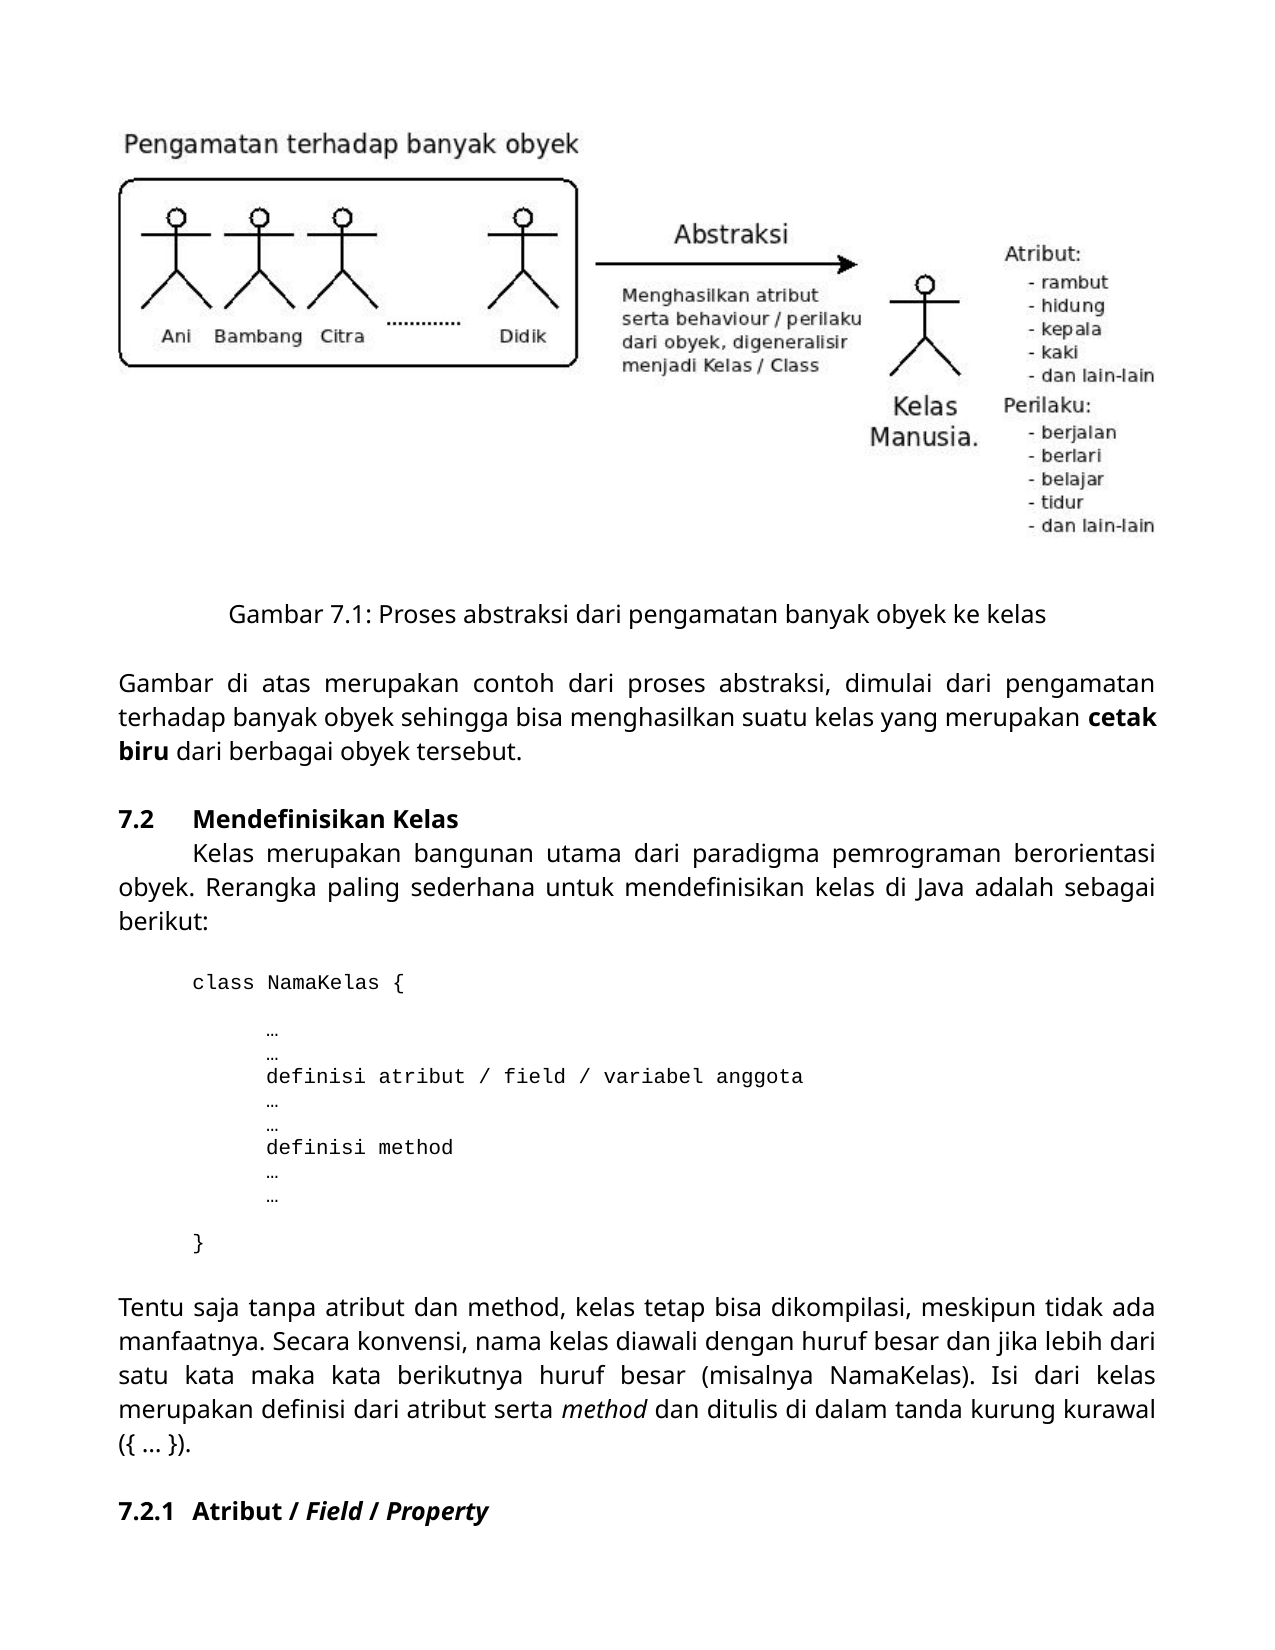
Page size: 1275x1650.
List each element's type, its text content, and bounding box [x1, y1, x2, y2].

text … [192, 1090, 1157, 1114]
text … [192, 1019, 1157, 1043]
text 7.2.1 Atribut / Field / Property [118, 1494, 1157, 1528]
text … [192, 1184, 1157, 1208]
text … [192, 1161, 1157, 1184]
text definisi method [192, 1137, 1157, 1161]
text Gambar 7.1: Proses abstraksi dari pengamatan banyak obyek ke kelas [118, 597, 1157, 631]
text 7.2 Mendefinisikan Kelas [118, 801, 1157, 836]
text … [192, 1114, 1157, 1137]
text … [192, 1043, 1157, 1066]
text class NamaKelas { [192, 972, 1157, 995]
text Gambar di atas merupakan contoh dari proses abstraksi, dimulai dari pengamatan terhadap banyak obyek sehingga bisa menghasilkan suatu kelas yang merupakan cetak biru dari berbagai obyek tersebut. [118, 665, 1157, 767]
text Kelas merupakan bangunan utama dari paradigma pemrograman berorientasi obyek. Rerangka paling sederhana untuk mendefinisikan kelas di Java adalah sebagai berikut: [118, 836, 1157, 938]
picture [118, 130, 1158, 538]
text definisi atribut / field / variabel anggota [192, 1066, 1157, 1090]
text } [192, 1232, 1157, 1256]
text Tentu saja tanpa atribut dan method, kelas tetap bisa dikompilasi, meskipun tidak ada manfaatnya. Secara konvensi, nama kelas diawali dengan huruf besar dan jika lebih dari satu kata maka kata berikutnya huruf besar (misalnya NamaKelas). Isi dari kelas merupakan definisi dari atribut serta method dan ditulis di dalam tanda kurung kurawal ({ … }). [118, 1289, 1157, 1460]
